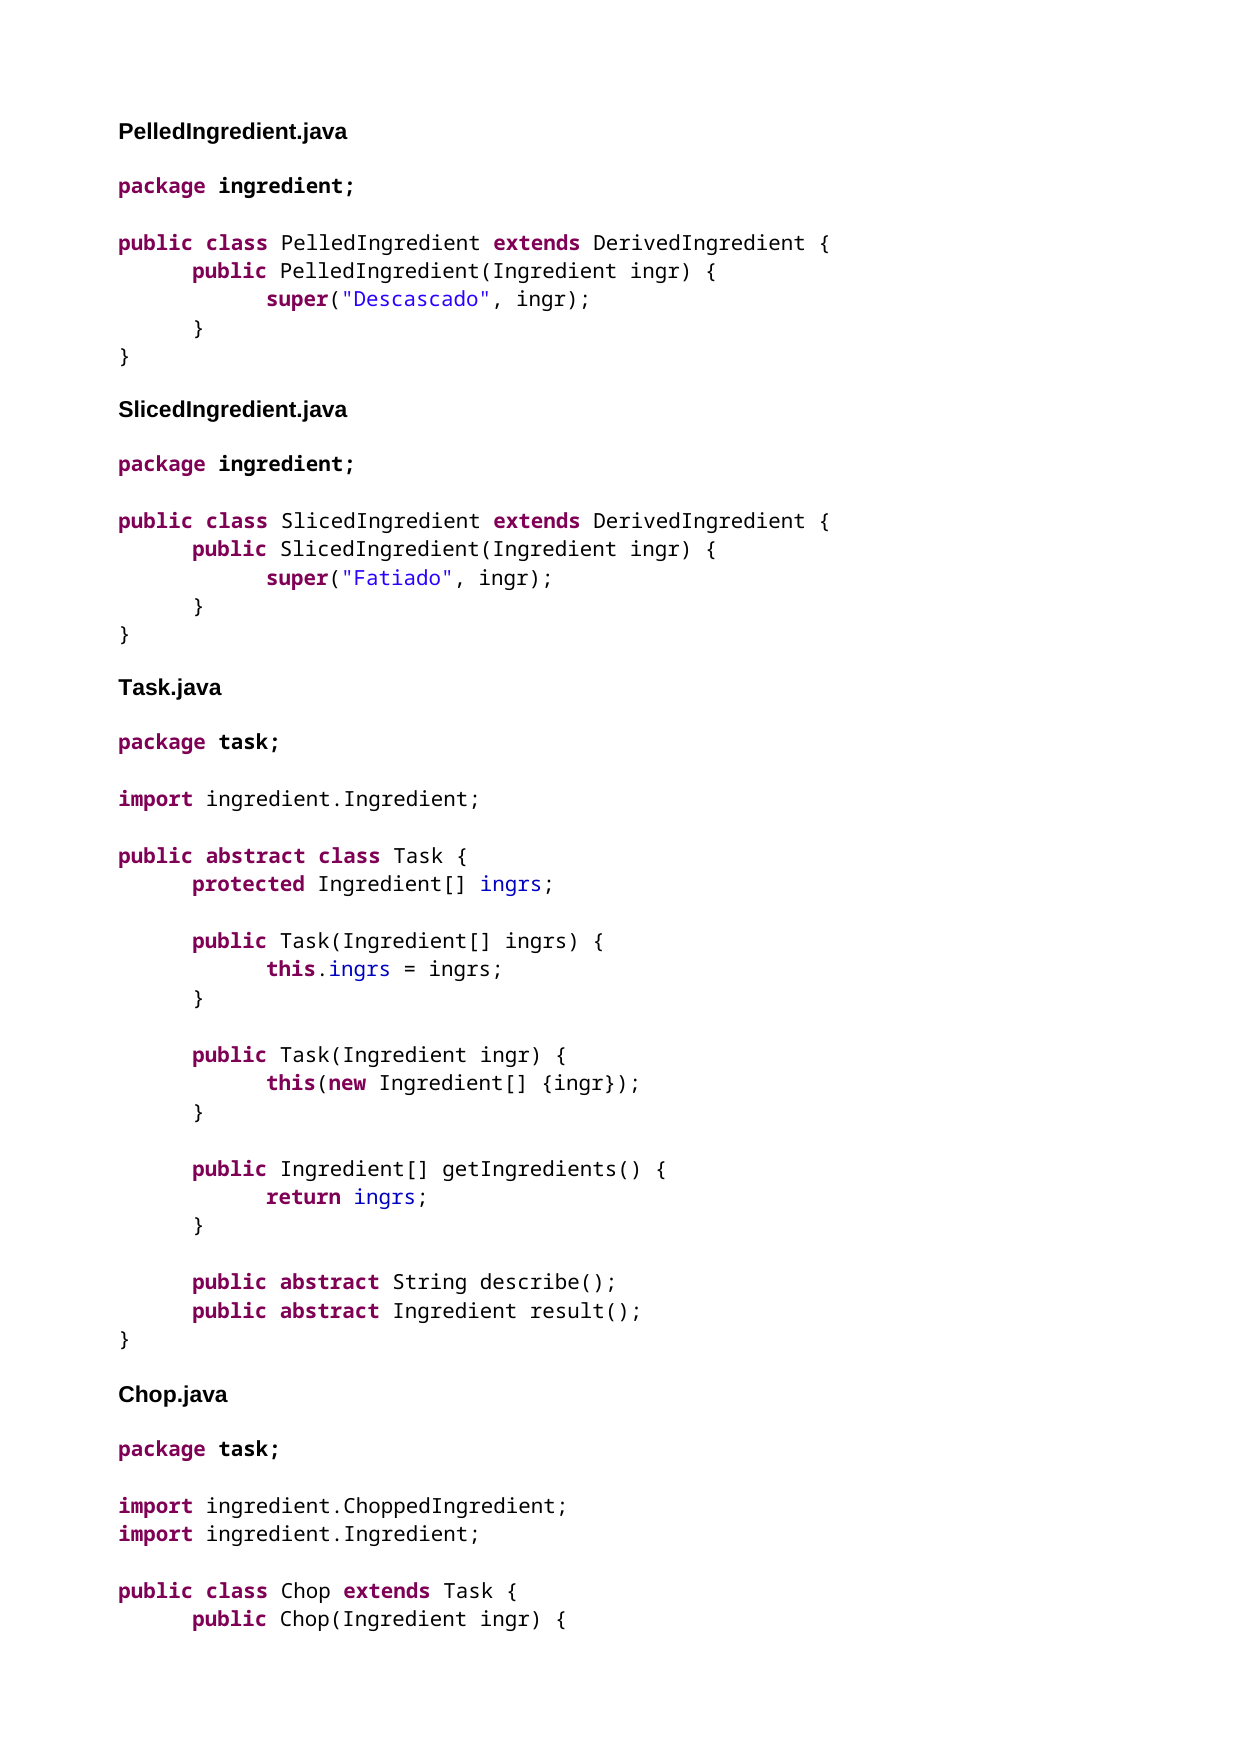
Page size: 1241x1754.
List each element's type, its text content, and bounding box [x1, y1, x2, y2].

text package ingredient; [118, 171, 1122, 199]
text PelledIngredient.java [118, 118, 1122, 144]
text import ingredient.ChoppedIngredient; [118, 1491, 1122, 1519]
text super("Fatiado", ingr); [118, 563, 1122, 591]
text Chop.java [118, 1381, 1122, 1407]
text public class Chop extends Task { [118, 1576, 1122, 1604]
text public abstract String describe(); [118, 1267, 1122, 1296]
text public PelledIngredient(Ingredient ingr) { [118, 256, 1122, 284]
text } [118, 983, 1122, 1011]
text public Ingredient[] getIngredients() { [118, 1154, 1122, 1182]
text Task.java [118, 674, 1122, 701]
text } [118, 1097, 1122, 1125]
text } [118, 1324, 1122, 1353]
text public abstract Ingredient result(); [118, 1296, 1122, 1324]
text protected Ingredient[] ingrs; [118, 869, 1122, 898]
text this.ingrs = ingrs; [118, 954, 1122, 983]
text public Chop(Ingredient ingr) { [118, 1604, 1122, 1633]
text public Task(Ingredient[] ingrs) { [118, 926, 1122, 954]
text public class PelledIngredient extends DerivedIngredient { [118, 228, 1122, 256]
text SlicedIngredient.java [118, 396, 1122, 423]
text package task; [118, 1434, 1122, 1462]
text super("Descascado", ingr); [118, 284, 1122, 313]
text public class SlicedIngredient extends DerivedIngredient { [118, 506, 1122, 534]
text public SlicedIngredient(Ingredient ingr) { [118, 534, 1122, 563]
text this(new Ingredient[] {ingr}); [118, 1068, 1122, 1097]
text } [118, 313, 1122, 341]
text } [118, 341, 1122, 370]
text return ingrs; [118, 1182, 1122, 1211]
text public Task(Ingredient ingr) { [118, 1040, 1122, 1068]
text public abstract class Task { [118, 841, 1122, 869]
text } [118, 591, 1122, 619]
text import ingredient.Ingredient; [118, 784, 1122, 812]
text import ingredient.Ingredient; [118, 1519, 1122, 1548]
text } [118, 619, 1122, 648]
text package task; [118, 727, 1122, 756]
text } [118, 1211, 1122, 1239]
text package ingredient; [118, 449, 1122, 477]
